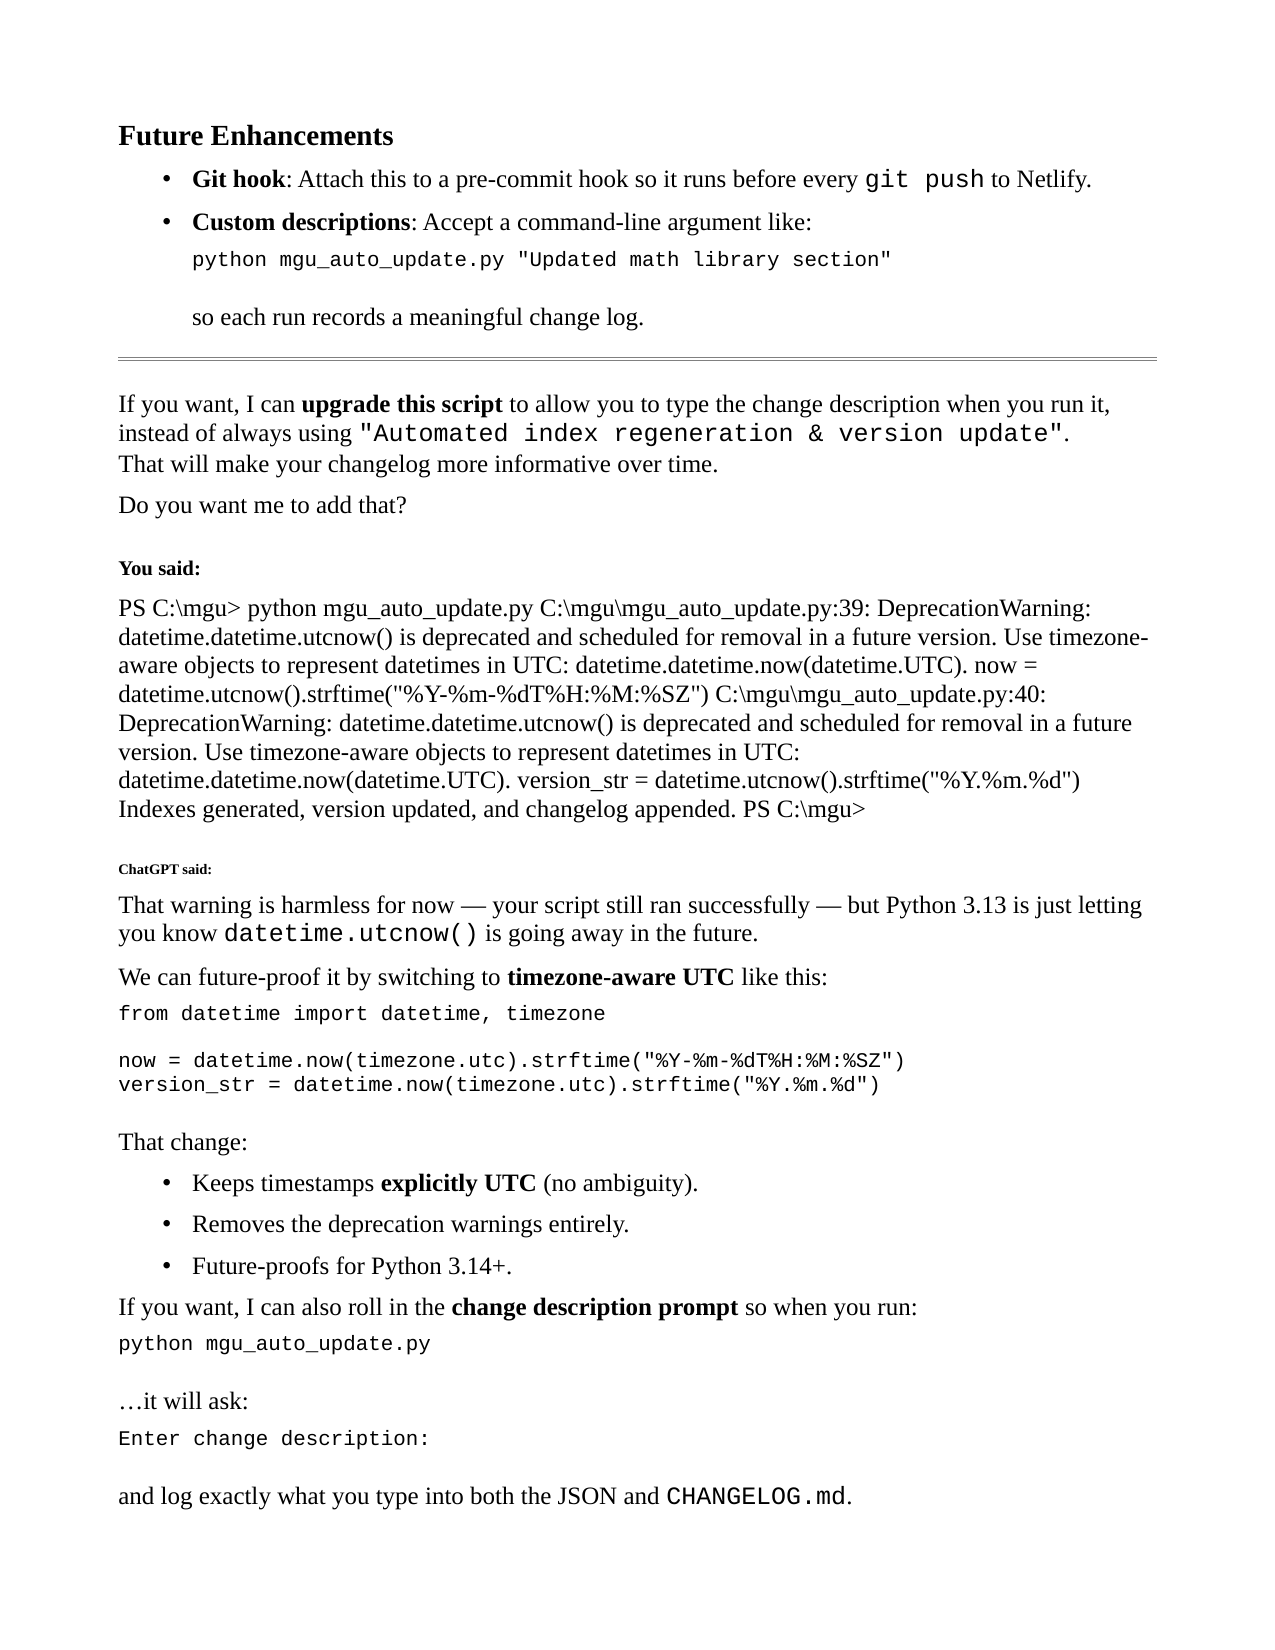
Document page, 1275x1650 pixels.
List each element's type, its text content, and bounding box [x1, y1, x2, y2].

text Enter change description: [118, 1428, 1157, 1451]
text If you want, I can upgrade this script to allow you to type the change description when you run it, instead of always using "Automated index regeneration & version update". That will make your changelog more informative over time. [118, 389, 1157, 478]
text PS C:\mgu> python mgu_auto_update.py C:\mgu\mgu_auto_update.py:39: DeprecationWarning: datetime.datetime.utcnow() is deprecated and scheduled for removal in a future version. Use timezone-aware objects to represent datetimes in UTC: datetime.datetime.now(datetime.UTC). now = datetime.utcnow().strftime("%Y-%m-%dT%H:%M:%SZ") C:\mgu\mgu_auto_update.py:40: DeprecationWarning: datetime.datetime.utcnow() is deprecated and scheduled for removal in a future version. Use timezone-aware objects to represent datetimes in UTC: datetime.datetime.now(datetime.UTC). version_str = datetime.utcnow().strftime("%Y.%m.%d") ✅ Indexes generated, version updated, and changelog appended. PS C:\mgu> [118, 593, 1157, 823]
subtitle ChatGPT said: [118, 860, 1157, 877]
text That warning is harmless for now — your script still ran successfully — but Python 3.13 is just letting you know datetime.utcnow() is going away in the future. [118, 890, 1157, 949]
text version_str = datetime.now(timezone.utc).strftime("%Y.%m.%d") [118, 1074, 1157, 1098]
text If you want, I can also roll in the change description prompt so when you run: [118, 1292, 1157, 1321]
text now = datetime.now(timezone.utc).strftime("%Y-%m-%dT%H:%M:%SZ") [118, 1050, 1157, 1074]
list so each run records a meaningful change log. [162, 302, 1157, 331]
text …it will ask: [118, 1386, 1157, 1415]
text Do you want me to add that? [118, 490, 1157, 519]
list Custom descriptions: Accept a command-line argument like: [162, 207, 1157, 236]
subtitle Future Enhancements [118, 118, 1157, 152]
list Git hook: Attach this to a pre-commit hook so it runs before every git push to Netlify. [162, 164, 1157, 195]
text python mgu_auto_update.py [118, 1333, 1157, 1357]
text That change: [118, 1127, 1157, 1156]
list python mgu_auto_update.py "Updated math library section" [162, 249, 1157, 272]
list Removes the deprecation warnings entirely. [162, 1209, 1157, 1238]
text We can future-proof it by switching to timezone-aware UTC like this: [118, 962, 1157, 991]
text from datetime import datetime, timezone [118, 1003, 1157, 1027]
text and log exactly what you type into both the JSON and CHANGELOG.md. [118, 1481, 1157, 1512]
list Keeps timestamps explicitly UTC (no ambiguity). [162, 1168, 1157, 1197]
subtitle You said: [118, 556, 1157, 580]
list Future-proofs for Python 3.14+. [162, 1251, 1157, 1279]
